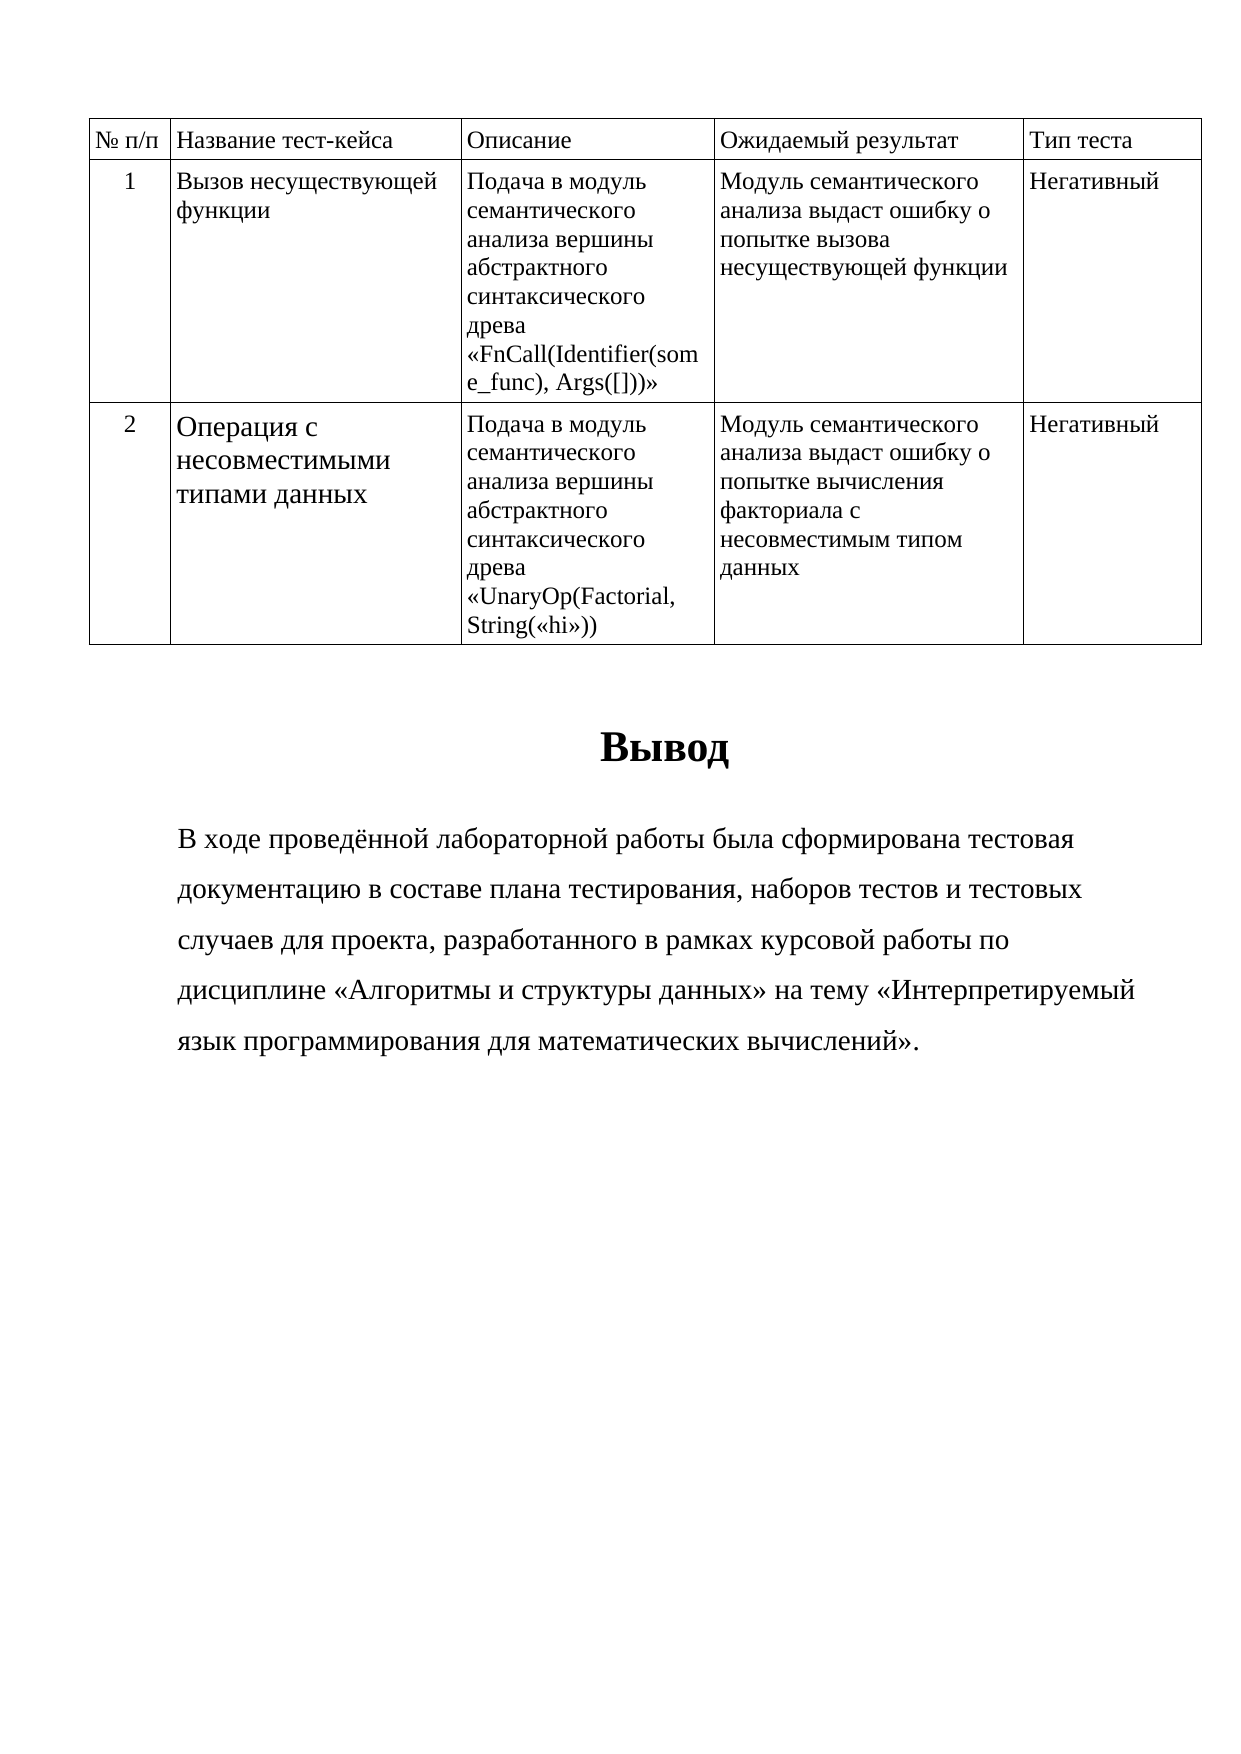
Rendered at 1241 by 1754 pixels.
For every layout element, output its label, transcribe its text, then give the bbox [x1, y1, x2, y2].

table_cell 2 [90, 403, 170, 644]
table_header Тип теста [1024, 119, 1201, 159]
table_cell Модуль семантического анализа выдаст ошибку о попытке вызова несуществующей функции [715, 160, 1023, 402]
table_cell Подача в модуль семантического анализа вершины абстрактного синтаксического древа «FnCall(Identifier(some_func), Args([]))» [462, 160, 714, 402]
table_cell Подача в модуль семантического анализа вершины абстрактного синтаксического древа «UnaryOp(Factorial, String(«hi»)) [462, 403, 714, 644]
table_cell Вызов несуществующей функции [171, 160, 461, 402]
table_header Описание [462, 119, 714, 159]
table_cell Негативный [1024, 160, 1201, 402]
table_header № п/п [90, 119, 170, 159]
table_cell 1 [90, 160, 170, 402]
table_cell Операция с несовместимыми типами данных [171, 403, 461, 644]
text В ходе проведённой лабораторной работы была сформирована тестовая документацию в составе плана тестирования, наборов тестов и тестовых случаев для проекта, разработанного в рамках курсовой работы по дисциплине «Алгоритмы и структуры данных» на тему «Интерпретируемый язык программирования для математических вычислений». [177, 821, 1152, 1056]
table_header Ожидаемый результат [715, 119, 1023, 159]
table_cell Негативный [1024, 403, 1201, 644]
table_header Название тест-кейса [171, 119, 461, 159]
subtitle Вывод [177, 721, 1152, 771]
table_cell Модуль семантического анализа выдаст ошибку о попытке вычисления факториала с несовместимым типом данных [715, 403, 1023, 644]
